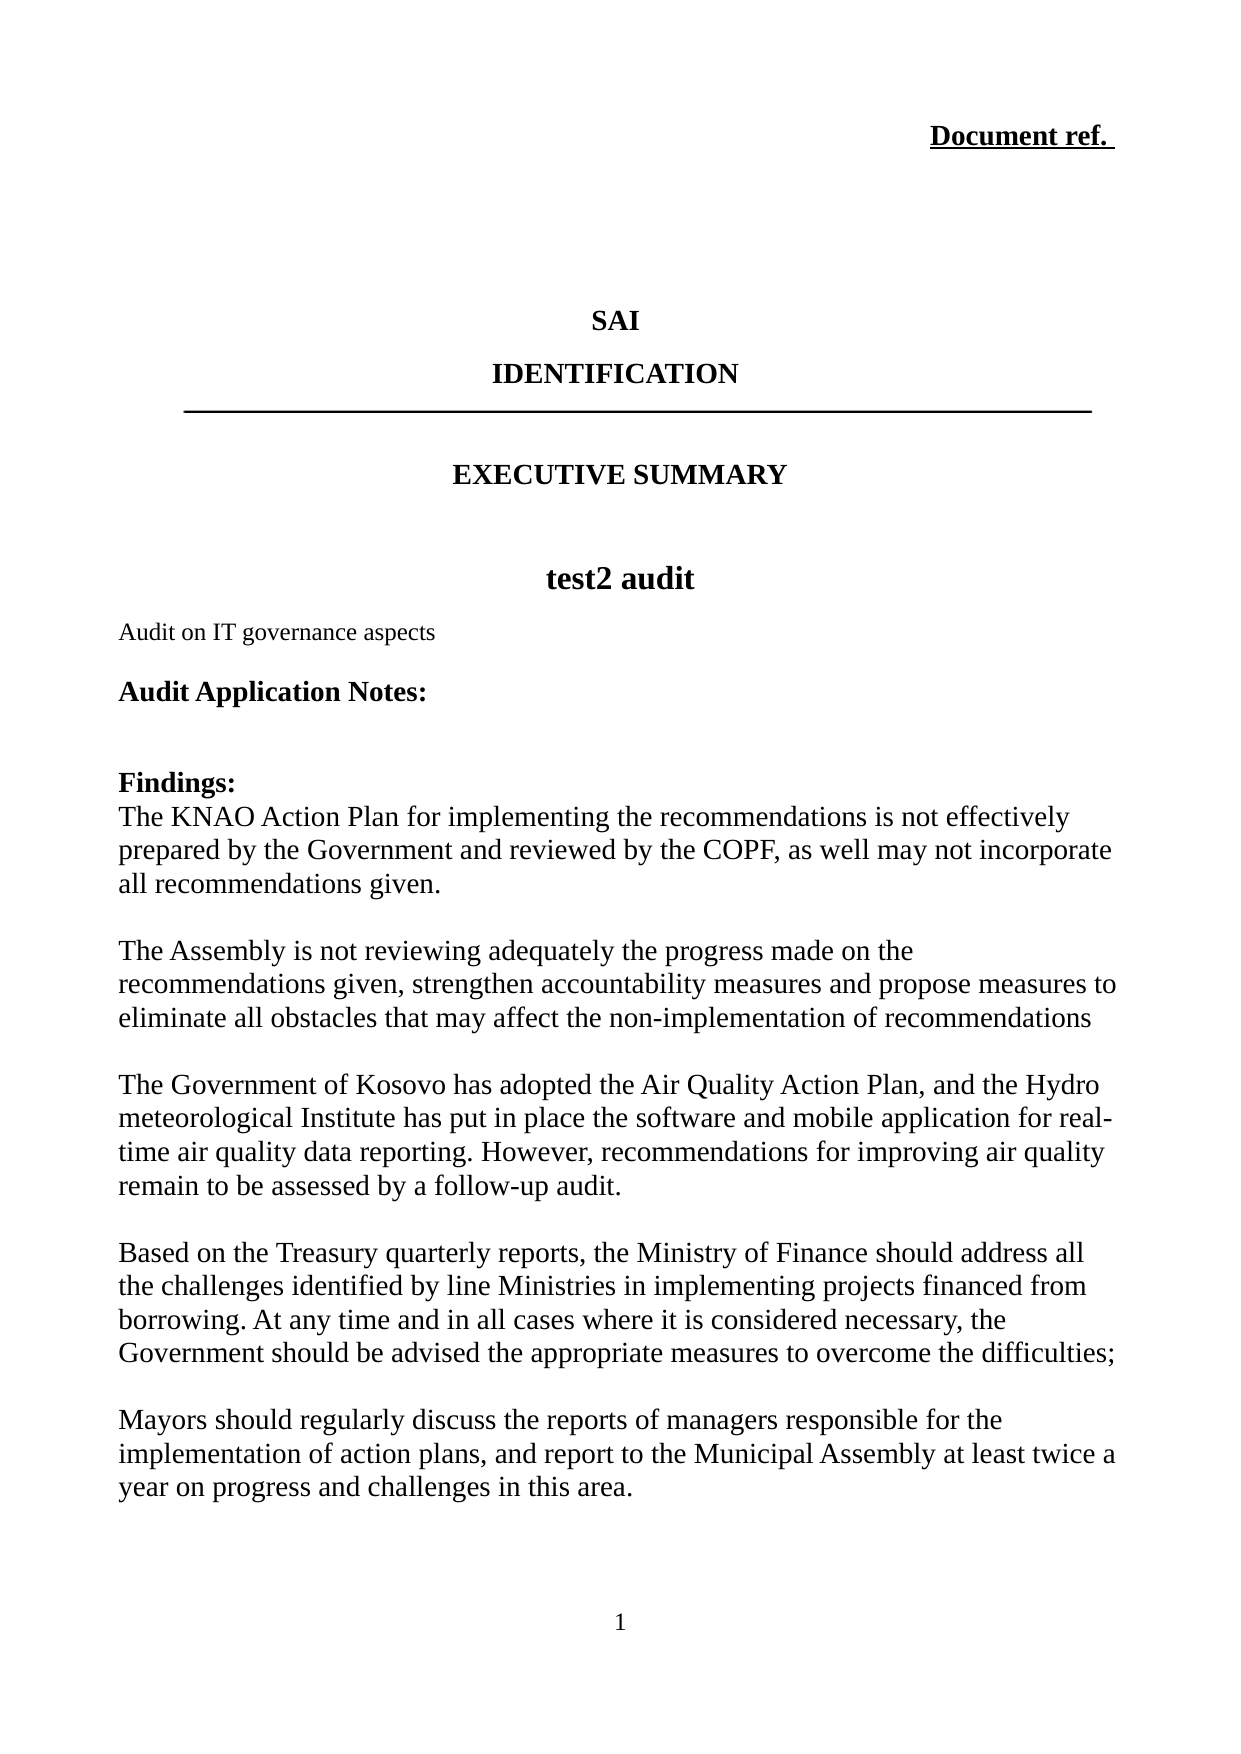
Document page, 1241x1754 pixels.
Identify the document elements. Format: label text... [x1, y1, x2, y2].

text The Government of Kosovo has adopted the Air Quality Action Plan, and the Hydro meteorological Institute has put in place the software and mobile application for real-time air quality data reporting. However, recommendations for improving air quality remain to be assessed by a follow-up audit. [118, 1067, 1122, 1201]
text Based on the Treasury quarterly reports, the Ministry of Finance should address all the challenges identified by line Ministries in implementing projects financed from borrowing. At any time and in all cases where it is considered necessary, the Government should be advised the appropriate measures to overcome the difficulties; [118, 1235, 1122, 1369]
text Audit Application Notes: [118, 674, 1122, 708]
text The Assembly is not reviewing adequately the progress made on the recommendations given, strengthen accountability measures and propose measures to eliminate all obstacles that may affect the non-implementation of recommendations [118, 933, 1122, 1033]
text Mayors should regularly discuss the reports of managers responsible for the implementation of action plans, and report to the Municipal Assembly at least twice a year on progress and challenges in this area. [118, 1402, 1122, 1503]
text The KNAO Action Plan for implementing the recommendations is not effectively prepared by the Government and reviewed by the COPF, as well may not incorporate all recommendations given. [118, 799, 1122, 899]
text Audit on IT governance aspects [118, 617, 1122, 645]
text Document ref. [131, 118, 1114, 152]
text EXECUTIVE SUMMARY [118, 457, 1122, 491]
text Findings: [118, 765, 1122, 799]
text IDENTIFICATION [118, 356, 1113, 390]
text SAI [118, 303, 1113, 337]
picture [182, 409, 1093, 413]
text test2 audit [118, 558, 1122, 596]
